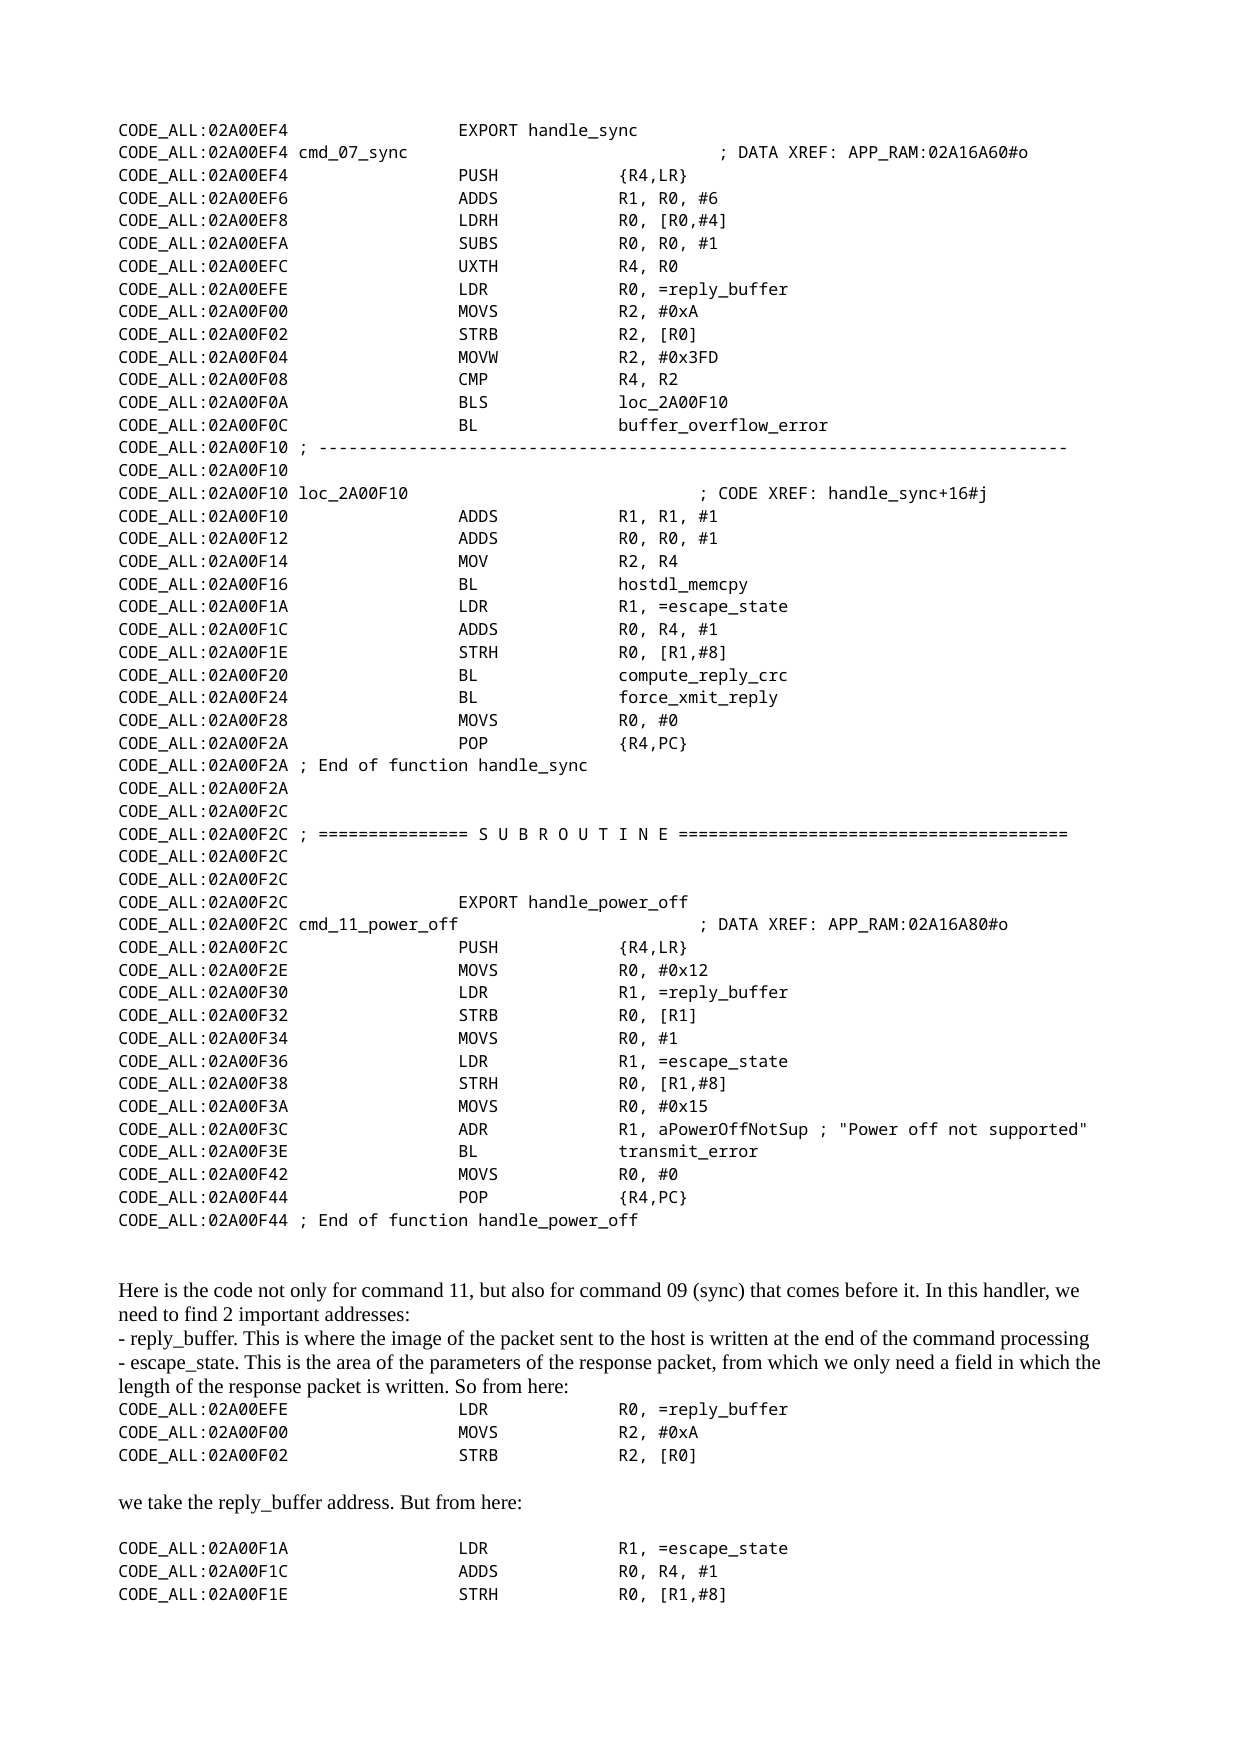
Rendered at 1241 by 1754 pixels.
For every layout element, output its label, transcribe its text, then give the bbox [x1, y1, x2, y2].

text CODE_ALL:02A00F2C cmd_11_power_off ; DATA XREF: APP_RAM:02A16A80#o [118, 913, 1122, 936]
text CODE_ALL:02A00F28 MOVS R0, #0 [118, 708, 1122, 731]
text CODE_ALL:02A00F44 POP {R4,PC} [118, 1185, 1122, 1208]
text CODE_ALL:02A00F04 MOVW R2, #0x3FD [118, 345, 1122, 368]
text - reply_buffer. This is where the image of the packet sent to the host is written at the end of the command processing [118, 1326, 1122, 1350]
text CODE_ALL:02A00F10 ; --------------------------------------------------------------------------- [118, 436, 1122, 459]
text CODE_ALL:02A00F2A POP {R4,PC} [118, 731, 1122, 754]
text CODE_ALL:02A00F2A ; End of function handle_sync [118, 754, 1122, 777]
text CODE_ALL:02A00EF6 ADDS R1, R0, #6 [118, 186, 1122, 209]
text CODE_ALL:02A00F30 LDR R1, =reply_buffer [118, 981, 1122, 1004]
text CODE_ALL:02A00F1C ADDS R0, R4, #1 [118, 618, 1122, 640]
text CODE_ALL:02A00F2C [118, 845, 1122, 867]
text CODE_ALL:02A00F16 BL hostdl_memcpy [118, 572, 1122, 595]
text CODE_ALL:02A00F10 ADDS R1, R1, #1 [118, 504, 1122, 527]
text CODE_ALL:02A00F1E STRH R0, [R1,#8] [118, 640, 1122, 663]
text CODE_ALL:02A00F10 [118, 459, 1122, 481]
text CODE_ALL:02A00F0C BL buffer_overflow_error [118, 413, 1122, 436]
text CODE_ALL:02A00EFA SUBS R0, R0, #1 [118, 232, 1122, 254]
text CODE_ALL:02A00F2C [118, 799, 1122, 822]
text CODE_ALL:02A00F14 MOV R2, R4 [118, 549, 1122, 572]
text CODE_ALL:02A00F2A [118, 777, 1122, 799]
text CODE_ALL:02A00F2C ; =============== S U B R O U T I N E ======================================= [118, 822, 1122, 845]
text CODE_ALL:02A00EF4 PUSH {R4,LR} [118, 163, 1122, 186]
text CODE_ALL:02A00F2C PUSH {R4,LR} [118, 936, 1122, 958]
text CODE_ALL:02A00F44 ; End of function handle_power_off [118, 1208, 1122, 1231]
text CODE_ALL:02A00F32 STRB R0, [R1] [118, 1004, 1122, 1026]
text CODE_ALL:02A00F02 STRB R2, [R0] [118, 1443, 1122, 1466]
text CODE_ALL:02A00F24 BL force_xmit_reply [118, 686, 1122, 708]
text CODE_ALL:02A00F3A MOVS R0, #0x15 [118, 1094, 1122, 1117]
text CODE_ALL:02A00F08 CMP R4, R2 [118, 368, 1122, 391]
text CODE_ALL:02A00EFE LDR R0, =reply_buffer [118, 1398, 1122, 1421]
text CODE_ALL:02A00EF8 LDRH R0, [R0,#4] [118, 209, 1122, 232]
text CODE_ALL:02A00EF4 cmd_07_sync ; DATA XREF: APP_RAM:02A16A60#o [118, 141, 1122, 163]
text CODE_ALL:02A00F34 MOVS R0, #1 [118, 1026, 1122, 1049]
text CODE_ALL:02A00F1A LDR R1, =escape_state [118, 595, 1122, 618]
text CODE_ALL:02A00F2C EXPORT handle_power_off [118, 890, 1122, 913]
text CODE_ALL:02A00F12 ADDS R0, R0, #1 [118, 527, 1122, 549]
text CODE_ALL:02A00F3C ADR R1, aPowerOffNotSup ; "Power off not supported" [118, 1117, 1122, 1140]
text - escape_state. This is the area of the parameters of the response packet, from which we only need a field in which the length of the response packet is written. So from here: [118, 1350, 1122, 1398]
text CODE_ALL:02A00F2E MOVS R0, #0x12 [118, 958, 1122, 981]
text CODE_ALL:02A00F36 LDR R1, =escape_state [118, 1049, 1122, 1072]
text CODE_ALL:02A00F38 STRH R0, [R1,#8] [118, 1072, 1122, 1094]
text CODE_ALL:02A00F00 MOVS R2, #0xA [118, 1421, 1122, 1443]
text CODE_ALL:02A00F20 BL compute_reply_crc [118, 663, 1122, 686]
text CODE_ALL:02A00F1E STRH R0, [R1,#8] [118, 1582, 1122, 1605]
text CODE_ALL:02A00F02 STRB R2, [R0] [118, 322, 1122, 345]
text CODE_ALL:02A00F3E BL transmit_error [118, 1140, 1122, 1163]
text we take the reply_buffer address. But from here: [118, 1490, 1122, 1514]
text CODE_ALL:02A00F1C ADDS R0, R4, #1 [118, 1559, 1122, 1582]
text CODE_ALL:02A00F1A LDR R1, =escape_state [118, 1537, 1122, 1559]
text CODE_ALL:02A00EF4 EXPORT handle_sync [118, 118, 1122, 141]
text Here is the code not only for command 11, but also for command 09 (sync) that comes before it. In this handler, we need to find 2 important addresses: [118, 1278, 1122, 1326]
text CODE_ALL:02A00F42 MOVS R0, #0 [118, 1163, 1122, 1185]
text CODE_ALL:02A00EFE LDR R0, =reply_buffer [118, 277, 1122, 300]
text CODE_ALL:02A00F2C [118, 867, 1122, 890]
text CODE_ALL:02A00F0A BLS loc_2A00F10 [118, 391, 1122, 413]
text CODE_ALL:02A00F10 loc_2A00F10 ; CODE XREF: handle_sync+16#j [118, 481, 1122, 504]
text CODE_ALL:02A00F00 MOVS R2, #0xA [118, 300, 1122, 322]
text CODE_ALL:02A00EFC UXTH R4, R0 [118, 254, 1122, 277]
